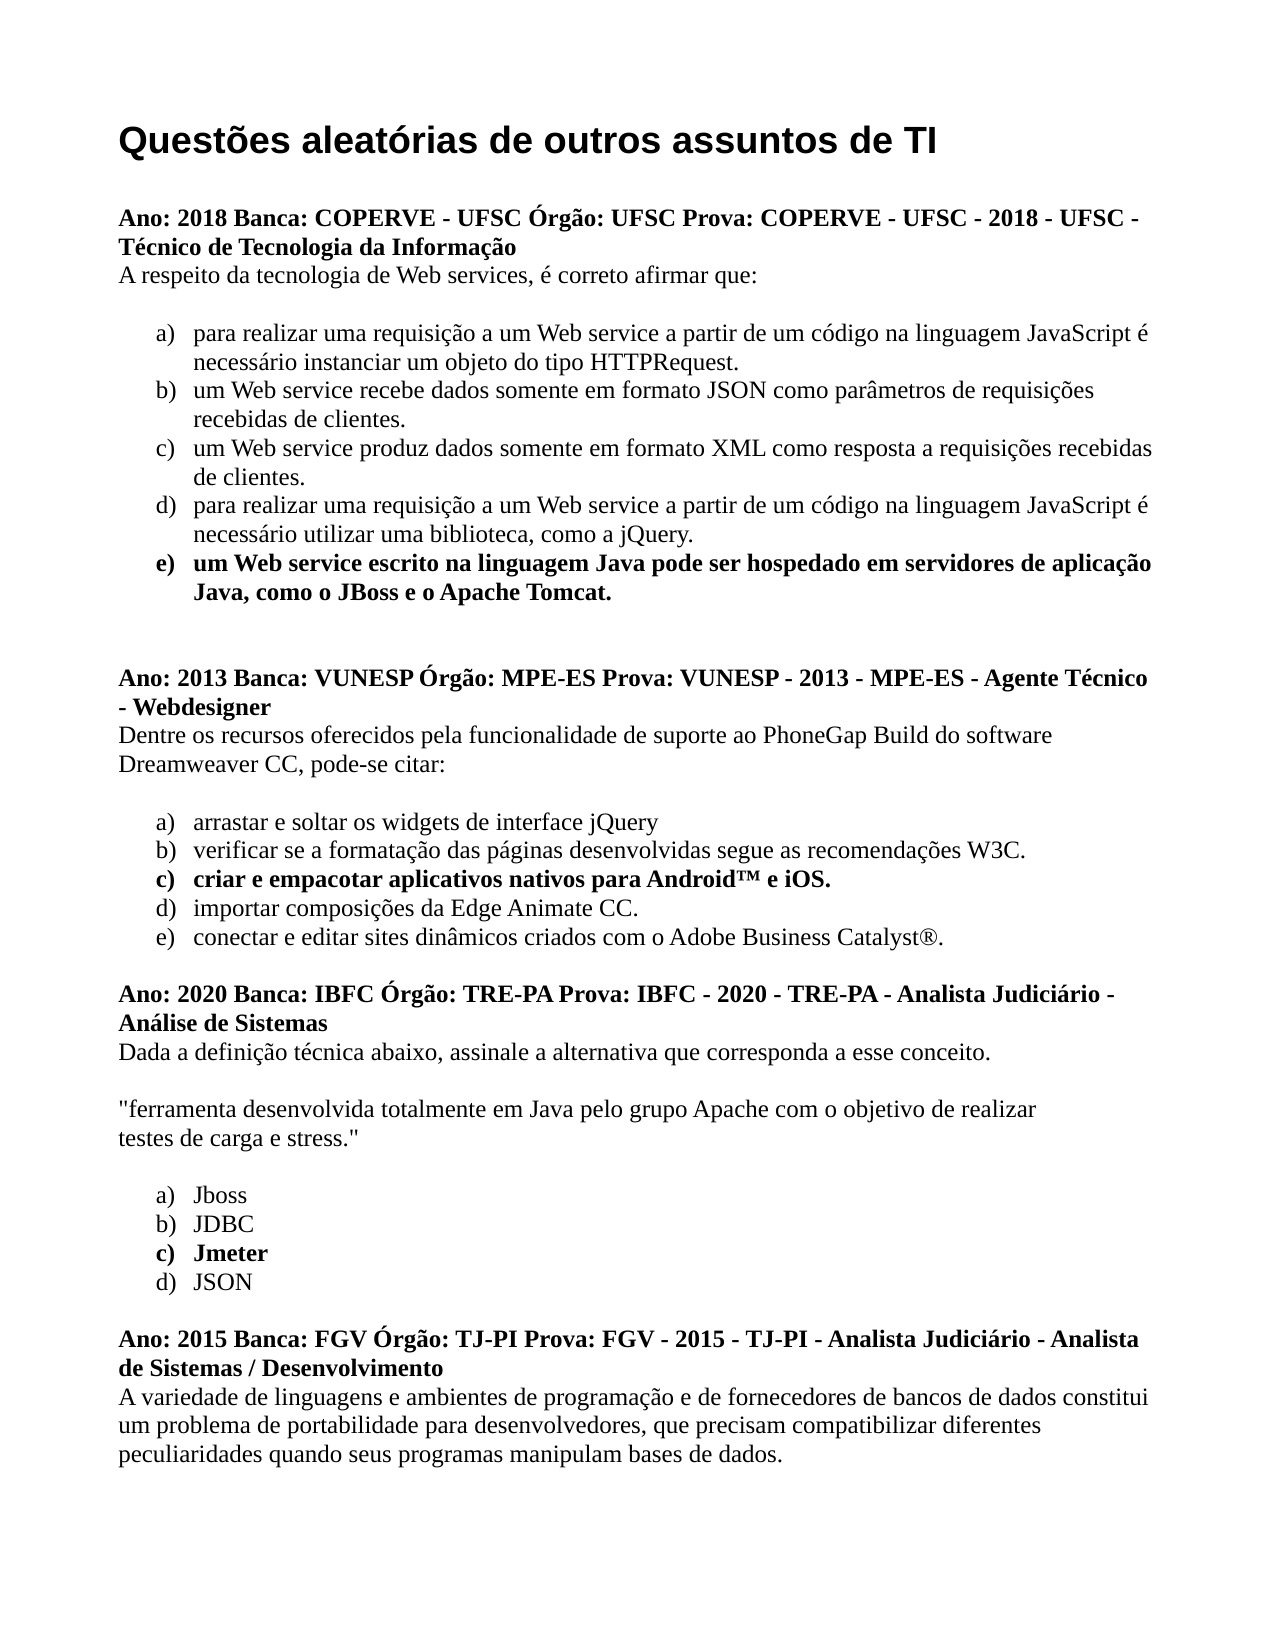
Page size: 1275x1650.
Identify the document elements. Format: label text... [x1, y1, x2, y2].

text Ano: 2013 Banca: VUNESP Órgão: MPE-ES Prova: VUNESP - 2013 - MPE-ES - Agente Técnico - Webdesigner [118, 663, 1157, 721]
list verificar se a formatação das páginas desenvolvidas segue as recomendações W3C. [156, 836, 1157, 864]
text Dentre os recursos oferecidos pela funcionalidade de suporte ao PhoneGap Build do software Dreamweaver CC, pode-se citar: [118, 721, 1157, 778]
list Jboss [156, 1181, 1157, 1209]
list um Web service produz dados somente em formato XML como resposta a requisições recebidas de clientes. [156, 433, 1157, 491]
text Ano: 2015 Banca: FGV Órgão: TJ-PI Prova: FGV - 2015 - TJ-PI - Analista Judiciário - Analista de Sistemas / Desenvolvimento [118, 1324, 1157, 1382]
text "ferramenta desenvolvida totalmente em Java pelo grupo Apache com o objetivo de realizar [118, 1094, 1157, 1123]
subtitle Questões aleatórias de outros assuntos de TI [118, 118, 1157, 162]
text testes de carga e stress." [118, 1123, 1157, 1152]
list criar e empacotar aplicativos nativos para Android™ e iOS. [156, 864, 1157, 893]
text Ano: 2020 Banca: IBFC Órgão: TRE-PA Prova: IBFC - 2020 - TRE-PA - Analista Judiciário - Análise de Sistemas [118, 979, 1157, 1037]
list arrastar e soltar os widgets de interface jQuery [156, 807, 1157, 836]
text A respeito da tecnologia de Web services, é correto afirmar que: [118, 261, 1157, 289]
list para realizar uma requisição a um Web service a partir de um código na linguagem JavaScript é necessário instanciar um objeto do tipo HTTPRequest. [156, 318, 1157, 376]
text Ano: 2018 Banca: COPERVE - UFSC Órgão: UFSC Prova: COPERVE - UFSC - 2018 - UFSC - Técnico de Tecnologia da Informação [118, 203, 1157, 261]
list conectar e editar sites dinâmicos criados com o Adobe Business Catalyst®. [156, 922, 1157, 951]
list JSON [156, 1267, 1157, 1296]
list importar composições da Edge Animate CC. [156, 893, 1157, 922]
list Jmeter [156, 1238, 1157, 1267]
list para realizar uma requisição a um Web service a partir de um código na linguagem JavaScript é necessário utilizar uma biblioteca, como a jQuery. [156, 491, 1157, 548]
text A variedade de linguagens e ambientes de programação e de fornecedores de bancos de dados constitui um problema de portabilidade para desenvolvedores, que precisam compatibilizar diferentes peculiaridades quando seus programas manipulam bases de dados. [118, 1382, 1157, 1468]
text Dada a definição técnica abaixo, assinale a alternativa que corresponda a esse conceito. [118, 1037, 1157, 1066]
list JDBC [156, 1209, 1157, 1238]
list um Web service escrito na linguagem Java pode ser hospedado em servidores de aplicação Java, como o JBoss e o Apache Tomcat. [156, 548, 1157, 606]
list um Web service recebe dados somente em formato JSON como parâmetros de requisições recebidas de clientes. [156, 376, 1157, 433]
